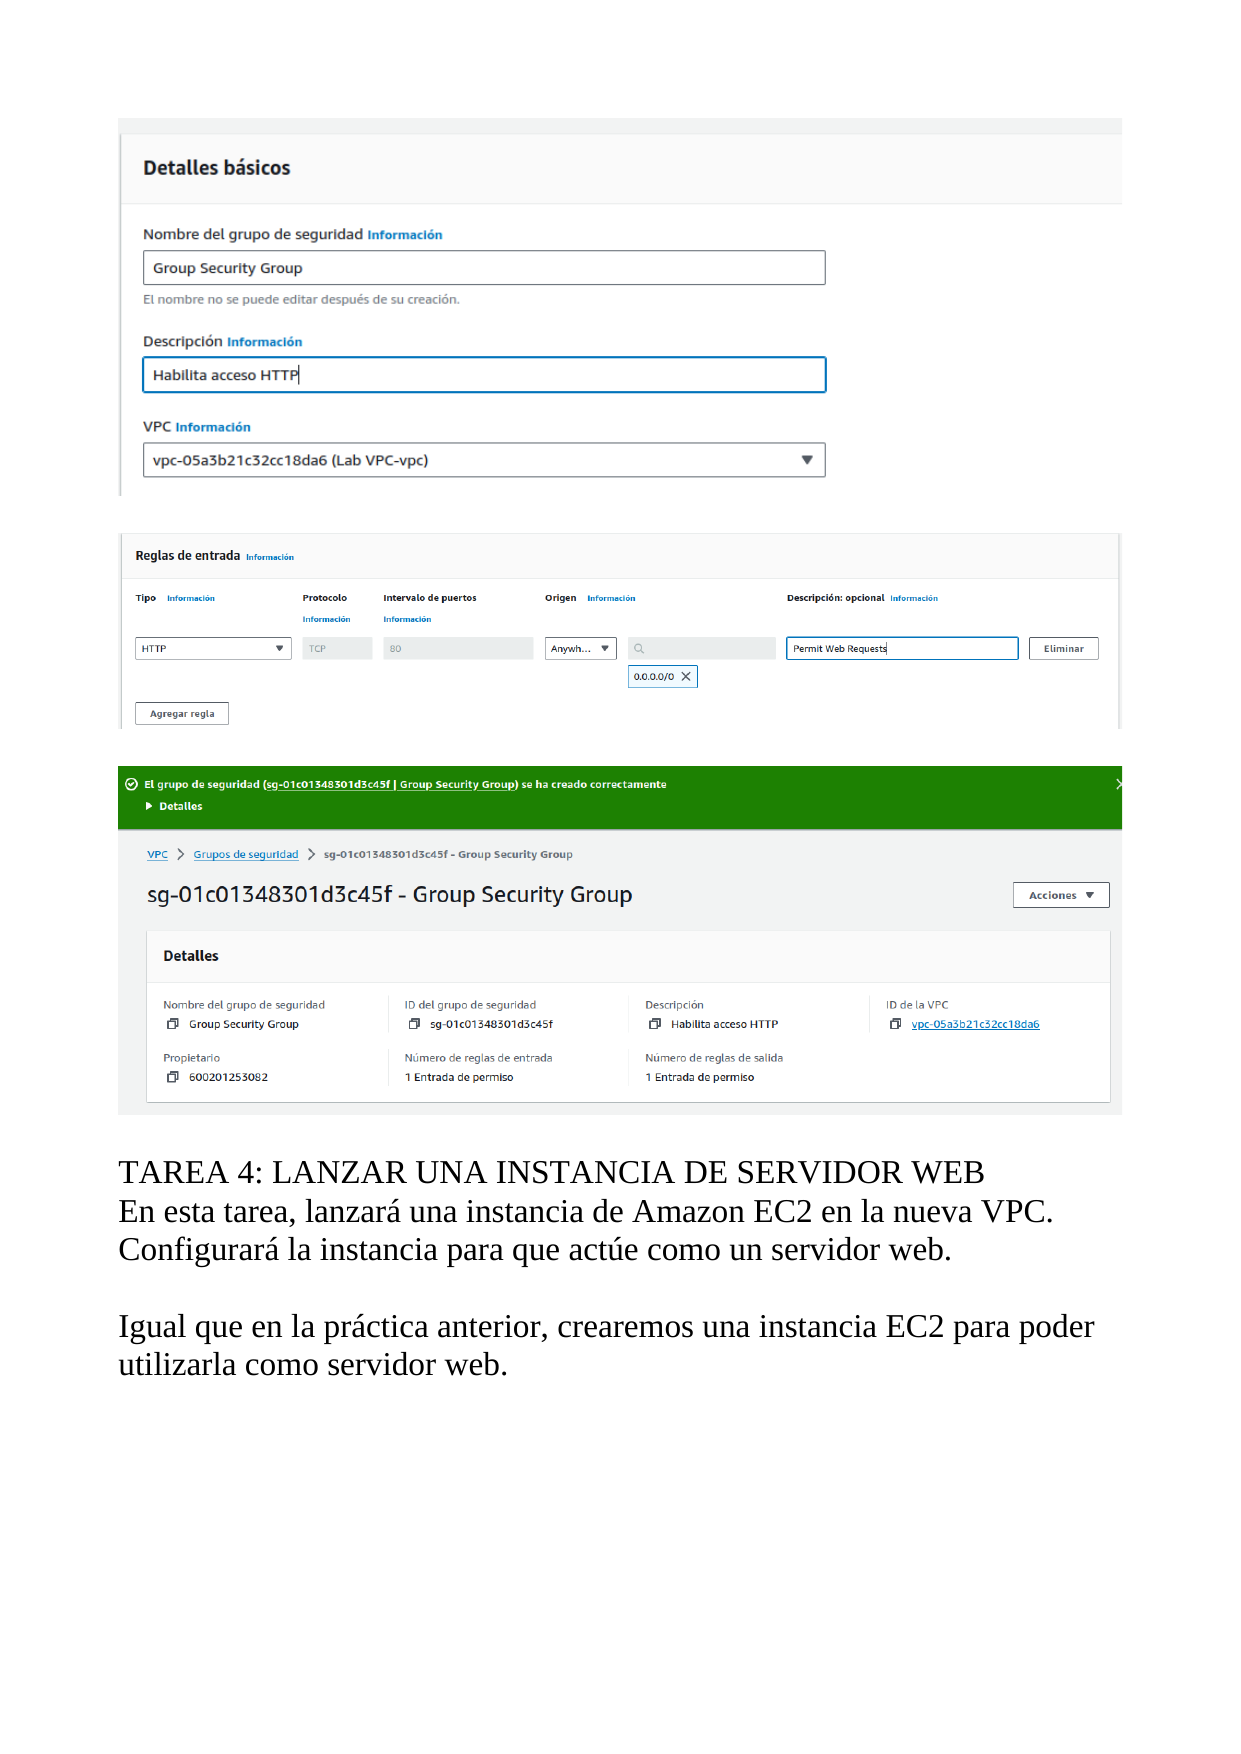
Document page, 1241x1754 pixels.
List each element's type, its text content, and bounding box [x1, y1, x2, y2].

picture [118, 533, 1123, 729]
text TAREA 4: LANZAR UNA INSTANCIA DE SERVIDOR WEB [118, 1153, 1122, 1191]
text Igual que en la práctica anterior, crearemos una instancia EC2 para poder utilizarla como servidor web. [118, 1306, 1122, 1383]
picture [118, 118, 1123, 496]
picture [118, 766, 1123, 1115]
text En esta tarea, lanzará una instancia de Amazon EC2 en la nueva VPC. Configurará la instancia para que actúe como un servidor web. [118, 1191, 1122, 1268]
